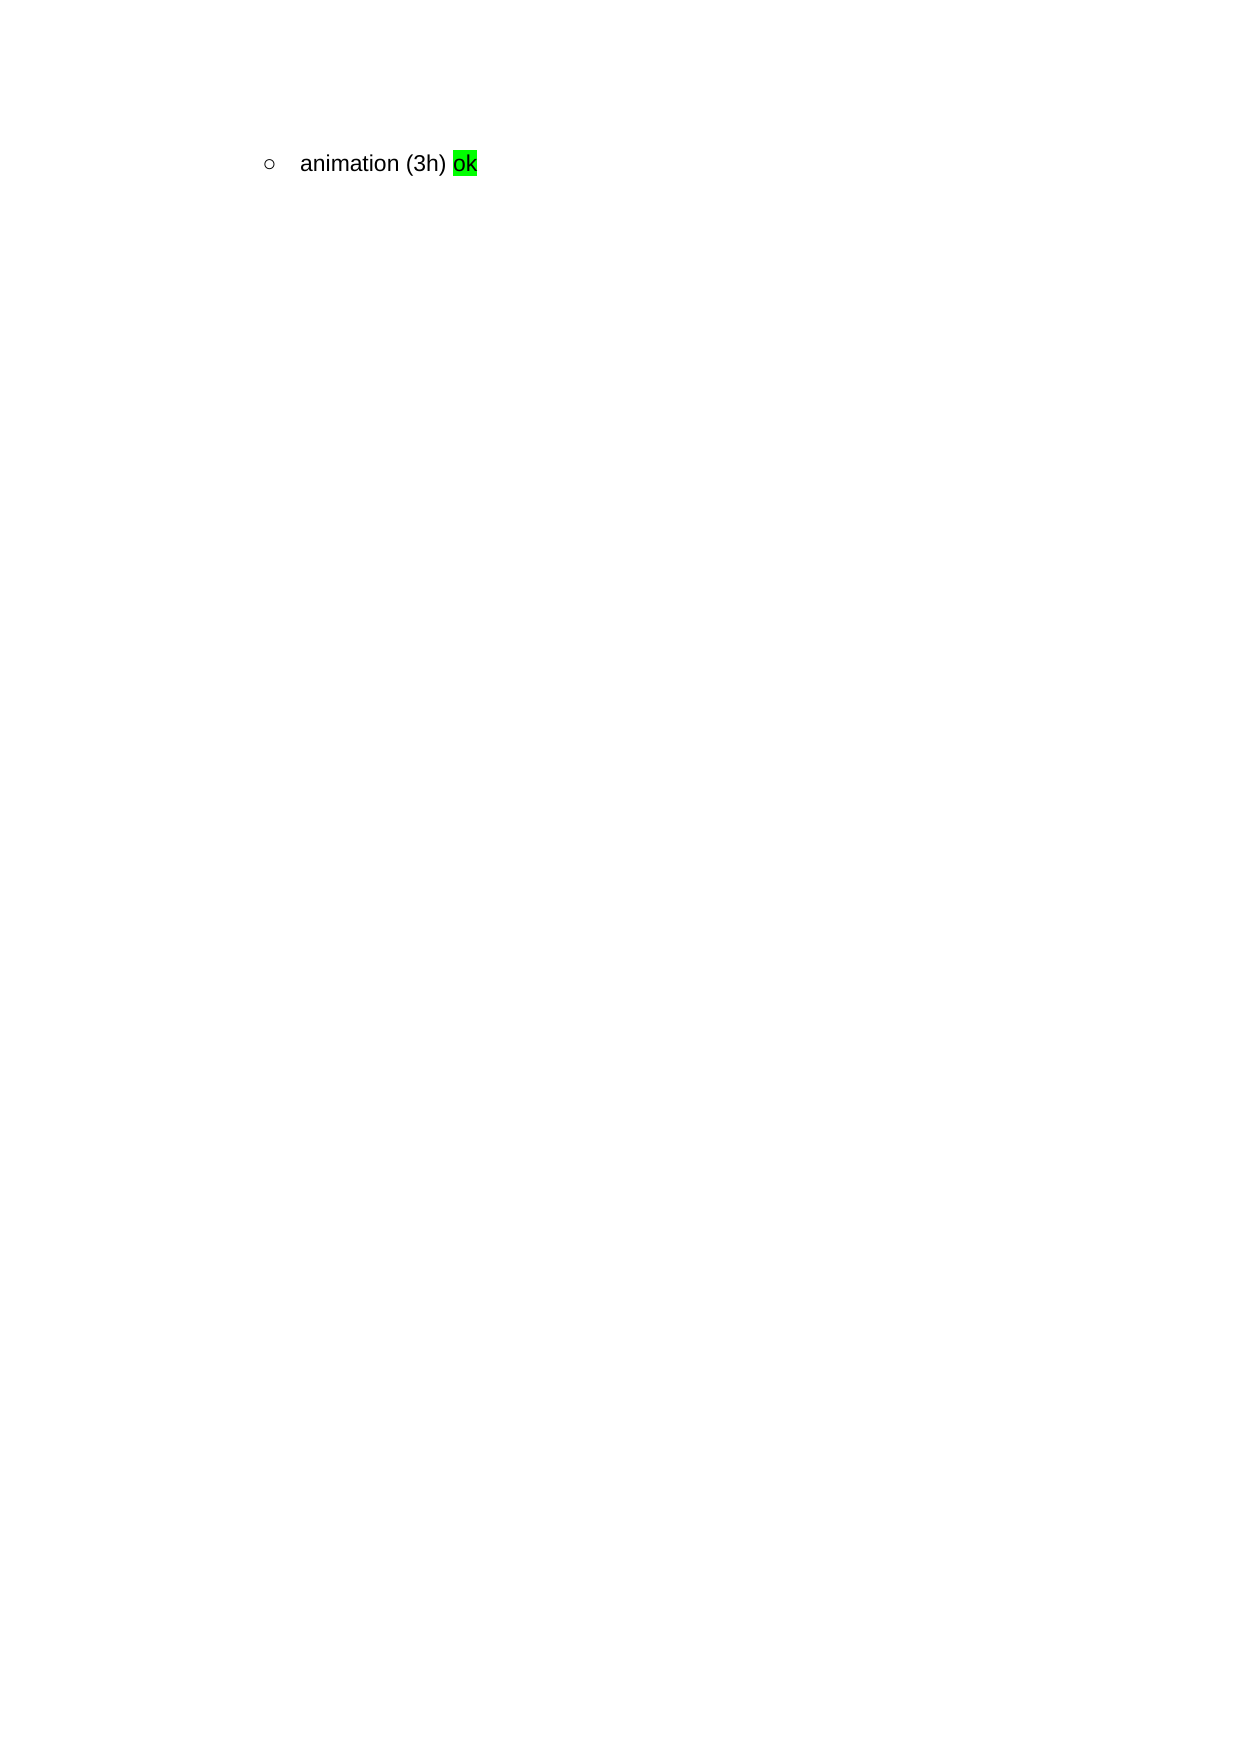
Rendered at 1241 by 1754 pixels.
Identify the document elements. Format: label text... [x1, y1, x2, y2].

list animation (3h) ok [75, 150, 1090, 176]
